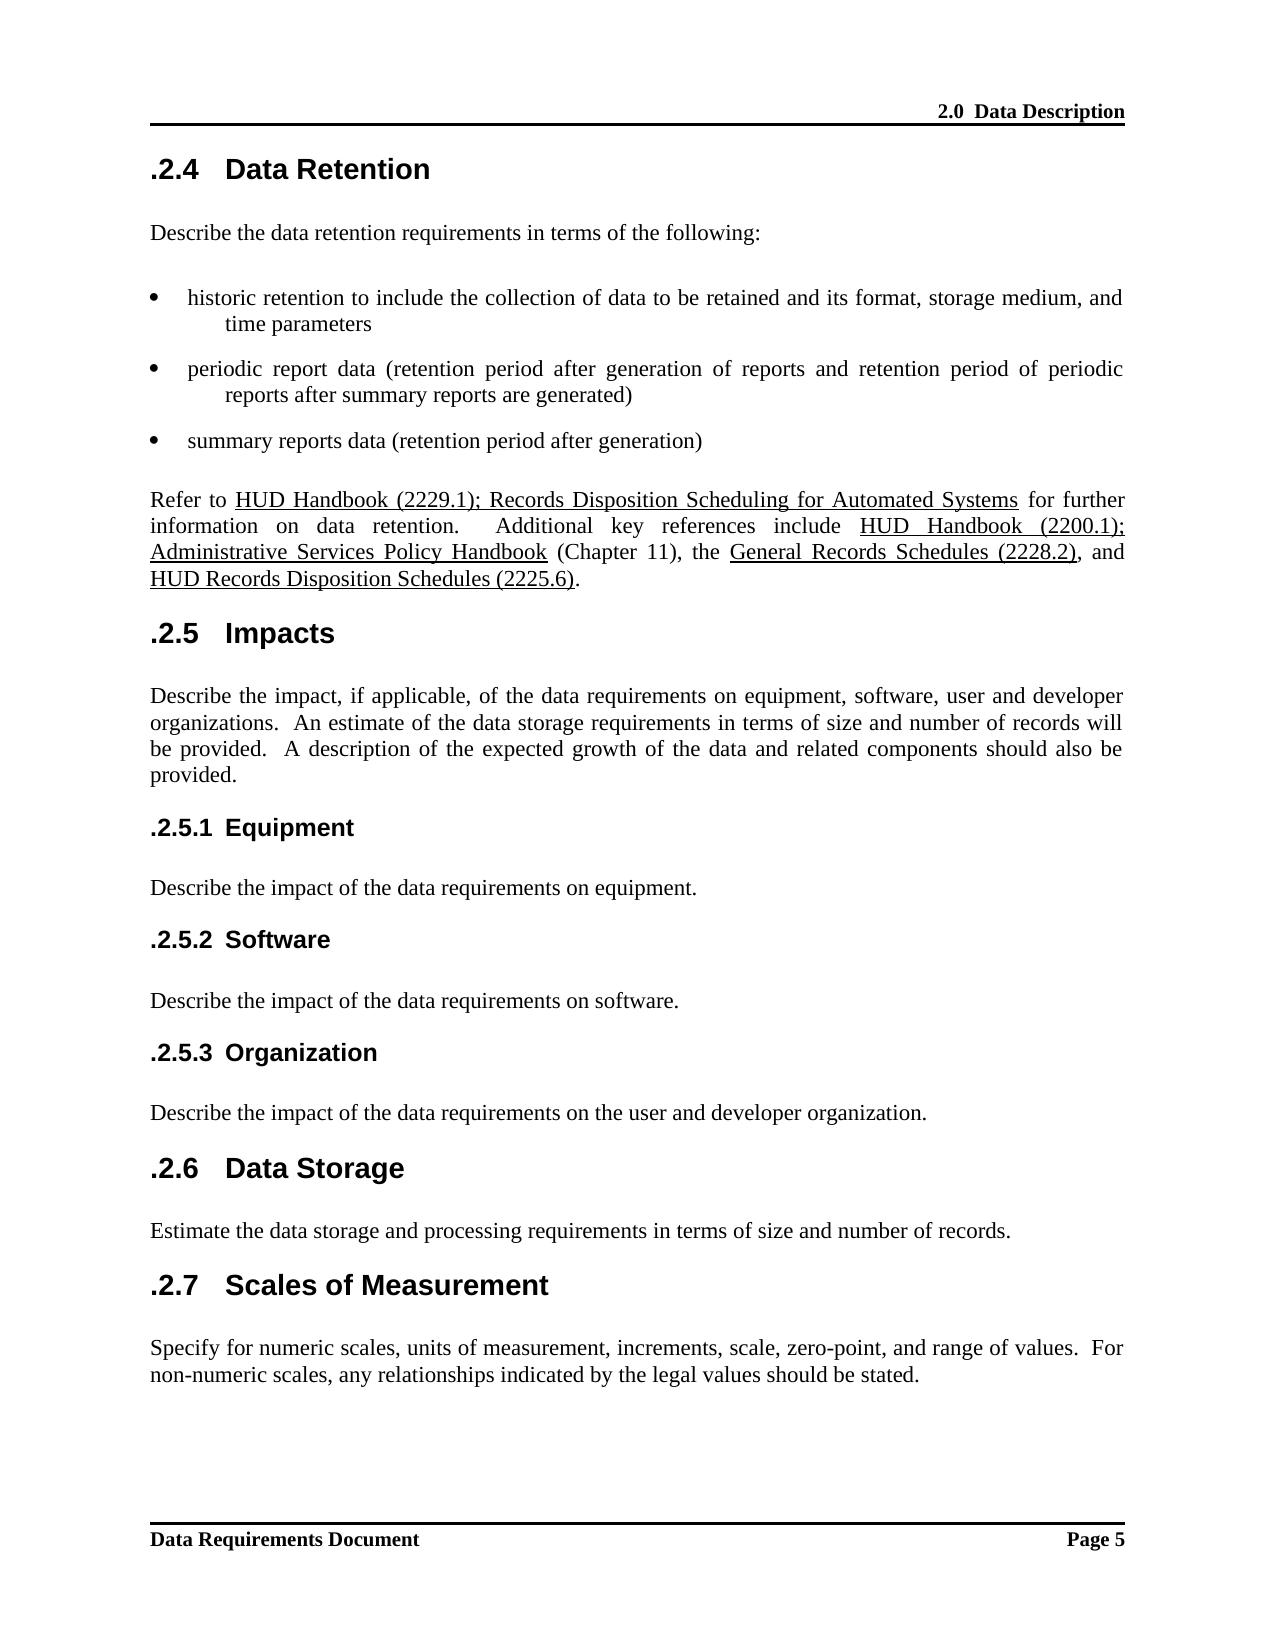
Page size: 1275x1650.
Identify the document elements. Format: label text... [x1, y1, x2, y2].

list periodic report data (retention period after generation of reports and retention period of periodic reports after summary reports are generated) [150, 355, 1125, 408]
subtitle 2.4 Data Retention [150, 152, 1125, 186]
list summary reports data (retention period after generation) [150, 427, 1125, 453]
text Refer to HUD Handbook (2229.1); Records Disposition Scheduling for Automated Systems for further information on data retention. Additional key references include HUD Handbook (2200.1); Administrative Services Policy Handbook (Chapter 11), the General Records Schedules (2228.2), and HUD Records Disposition Schedules (2225.6). [150, 486, 1125, 591]
subtitle 2.7 Scales of Measurement [150, 1268, 1125, 1302]
text Describe the data retention requirements in terms of the following: [150, 218, 1125, 245]
text Estimate the data storage and processing requirements in terms of size and number of records. [150, 1217, 1125, 1243]
subtitle 2.5 Impacts [150, 616, 1125, 649]
subtitle 2.5.2 Software [150, 925, 1125, 954]
subtitle 2.6 Data Storage [150, 1151, 1125, 1184]
list historic retention to include the collection of data to be retained and its format, storage medium, and time parameters [150, 284, 1125, 336]
text Describe the impact of the data requirements on software. [150, 987, 1125, 1013]
text Specify for numeric scales, units of measurement, increments, scale, zero-point, and range of values. For non-numeric scales, any relationships indicated by the legal values should be stated. [150, 1334, 1125, 1387]
text Describe the impact of the data requirements on equipment. [150, 874, 1125, 900]
text Describe the impact of the data requirements on the user and developer organization. [150, 1099, 1125, 1126]
text Describe the impact, if applicable, of the data requirements on equipment, software, user and developer organizations. An estimate of the data storage requirements in terms of size and number of records will be provided. A description of the expected growth of the data and related components should also be provided. [150, 682, 1125, 788]
subtitle 2.5.1 Equipment [150, 813, 1125, 841]
subtitle 2.5.3 Organization [150, 1038, 1125, 1067]
